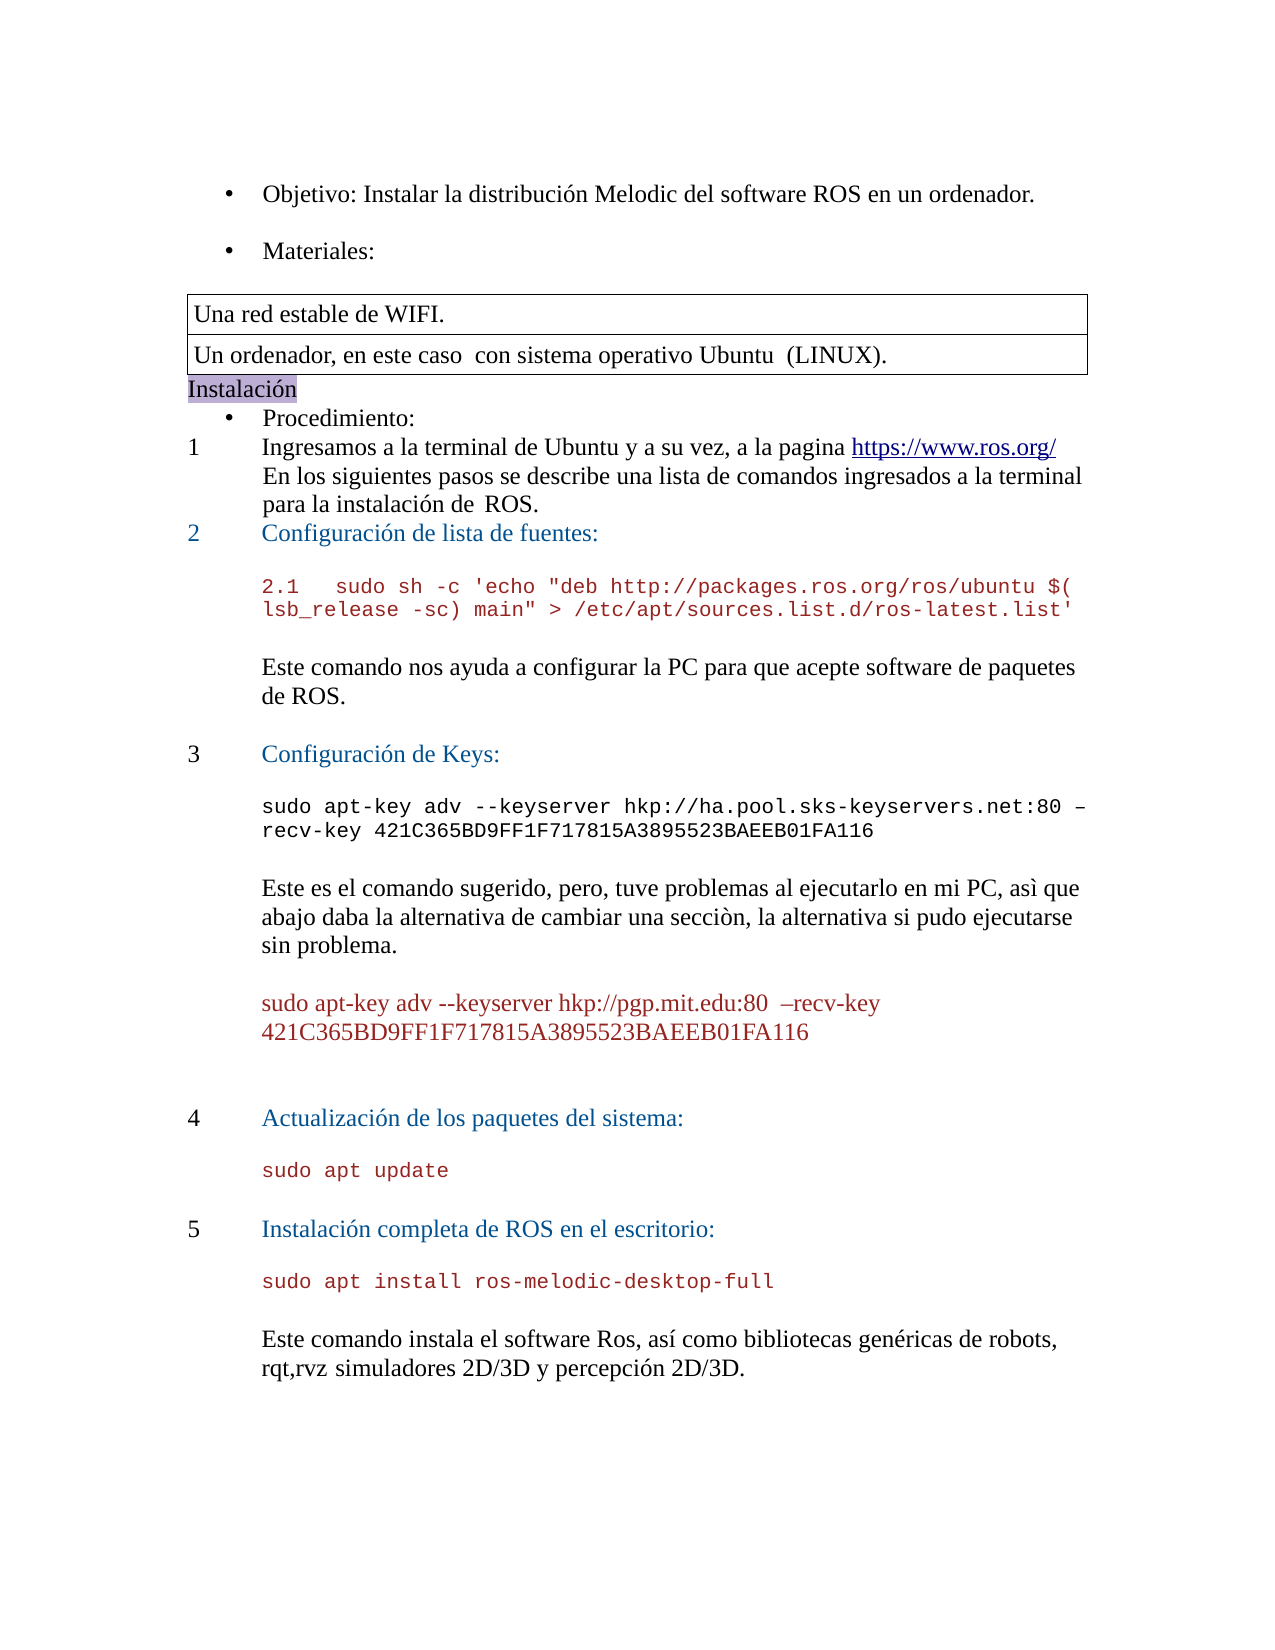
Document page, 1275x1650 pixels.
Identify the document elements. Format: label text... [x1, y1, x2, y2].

text Este comando nos ayuda a configurar la PC para que acepte software de paquetes de ROS. [187, 652, 1087, 710]
text sudo apt-key adv --keyserver hkp://pgp.mit.edu:80 –recv-key 421C365BD9FF1F717815A3895523BAEEB01FA116 [187, 988, 1087, 1046]
text 4 Actualización de los paquetes del sistema: [187, 1103, 1087, 1132]
table_header Una red estable de WIFI. [188, 295, 1087, 334]
text sudo apt install ros-melodic-desktop-full [187, 1271, 1087, 1295]
text 5 Instalación completa de ROS en el escritorio: [187, 1214, 1087, 1242]
text sudo apt update [187, 1161, 1087, 1184]
text Instalación [187, 375, 1087, 403]
text sudo apt-key adv --keyserver hkp://ha.pool.sks-keyservers.net:80 – recv-key 421C365BD9FF1F717815A3895523BAEEB01FA116 [187, 796, 1087, 843]
list Procedimiento: [225, 403, 1087, 432]
text 2.1 sudo sh -c 'echo "deb http://packages.ros.org/ros/ubuntu $( lsb_release -sc) main" > /etc/apt/sources.list.d/ros-latest.list' [187, 576, 1087, 623]
text 3 Configuración de Keys: [187, 739, 1087, 767]
text Este comando instala el software Ros, así como bibliotecas genéricas de robots, rqt,rvz simuladores 2D/3D y percepción 2D/3D. [187, 1324, 1087, 1382]
table_cell Un ordenador, en este caso con sistema operativo Ubuntu (LINUX). [188, 335, 1087, 374]
text Este es el comando sugerido, pero, tuve problemas al ejecutarlo en mi PC, asì que abajo daba la alternativa de cambiar una secciòn, la alternativa si pudo ejecutarse sin problema. [187, 873, 1087, 959]
list En los siguientes pasos se describe una lista de comandos ingresados a la terminal para la instalación de ROS. [225, 461, 1087, 518]
text 2 Configuración de lista de fuentes: [187, 518, 1087, 547]
list Objetivo: Instalar la distribución Melodic del software ROS en un ordenador. [225, 179, 1087, 207]
list Materiales: [225, 236, 1087, 265]
text 1 Ingresamos a la terminal de Ubuntu y a su vez, a la pagina https://www.ros.org/ [187, 432, 1087, 461]
